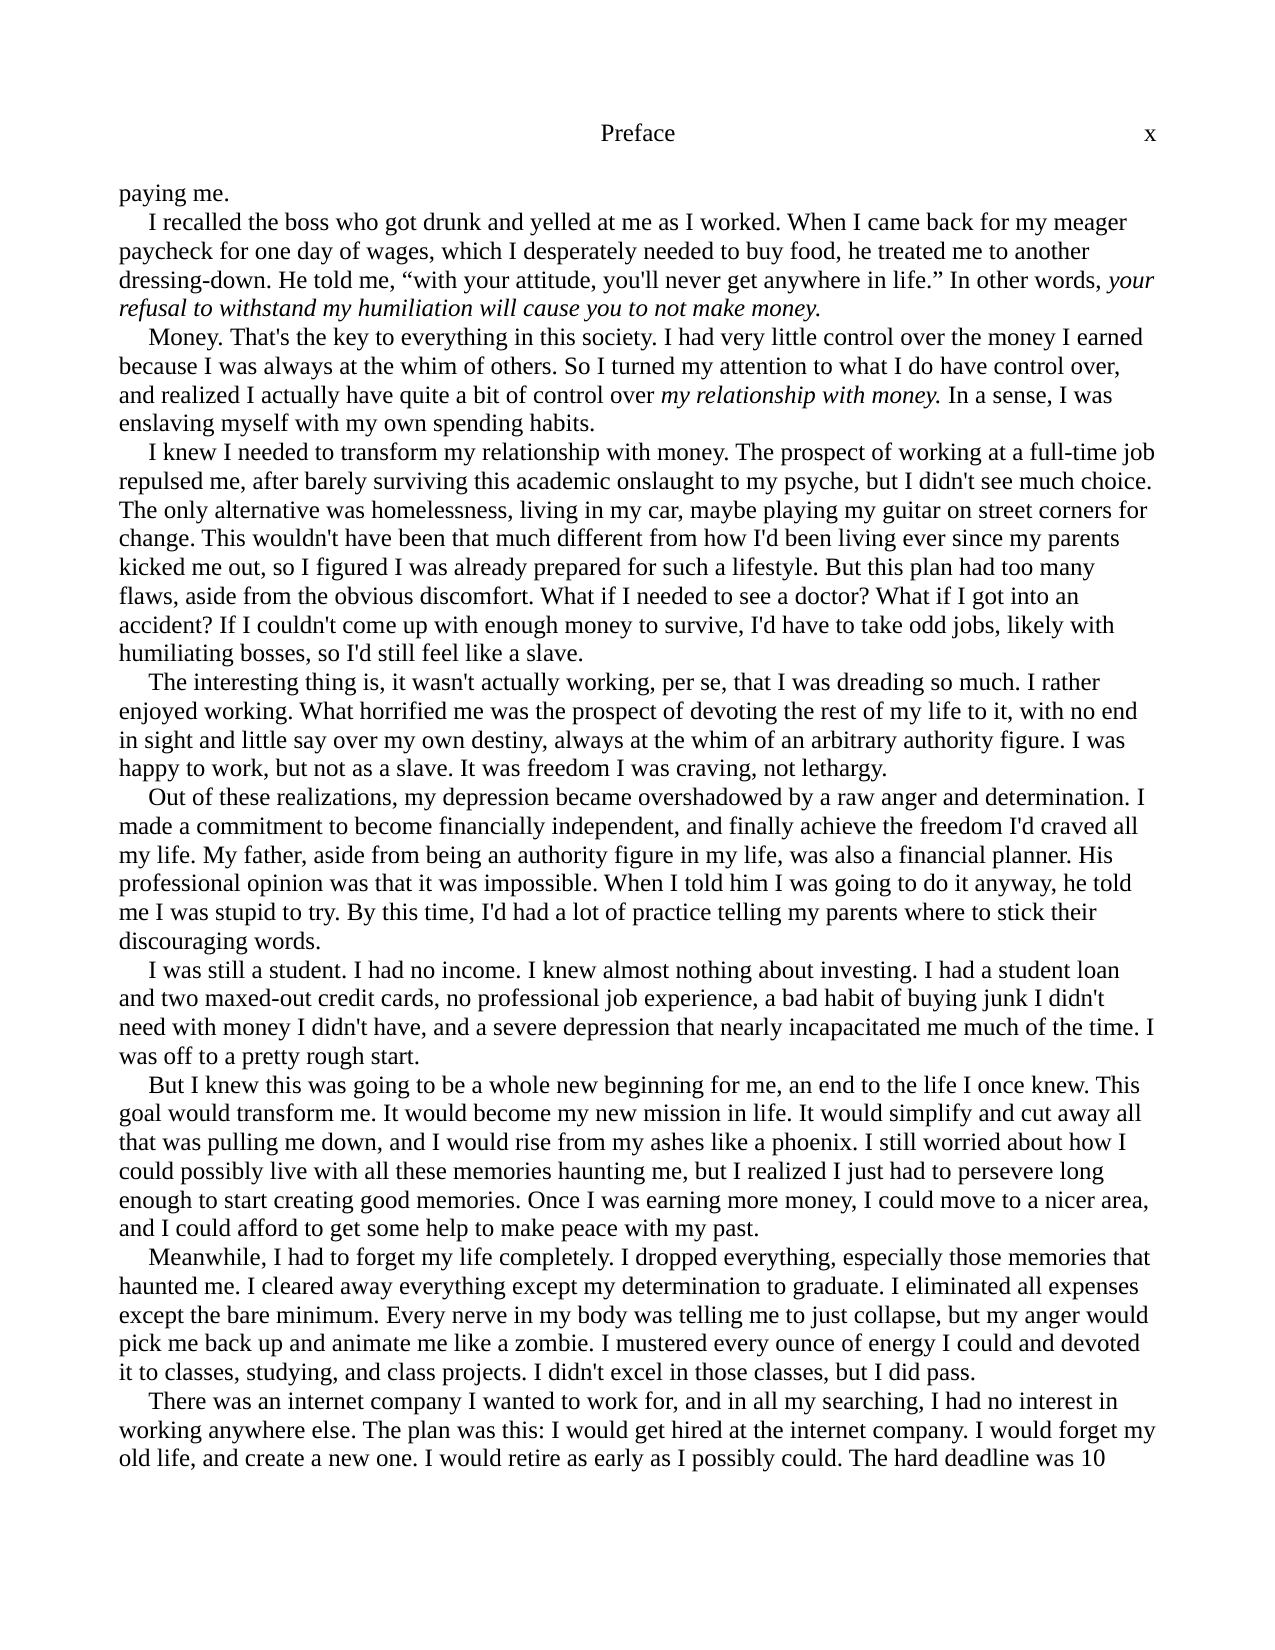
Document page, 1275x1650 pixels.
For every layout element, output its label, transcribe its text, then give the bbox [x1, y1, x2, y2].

text paying me. [118, 178, 1156, 207]
text I recalled the boss who got drunk and yelled at me as I worked. When I came back for my meager paycheck for one day of wages, which I desperately needed to buy food, he treated me to another dressing-down. He told me, “with your attitude, you'll never get anywhere in life.” In other words, your refusal to withstand my humiliation will cause you to not make money. [118, 207, 1156, 322]
text I was still a student. I had no income. I knew almost nothing about investing. I had a student loan and two maxed-out credit cards, no professional job experience, a bad habit of buying junk I didn't need with money I didn't have, and a severe depression that nearly incapacitated me much of the time. I was off to a pretty rough start. [118, 955, 1156, 1070]
text The interesting thing is, it wasn't actually working, per se, that I was dreading so much. I rather enjoyed working. What horrified me was the prospect of devoting the rest of my life to it, with no end in sight and little say over my own destiny, always at the whim of an arbitrary authority figure. I was happy to work, but not as a slave. It was freedom I was craving, not lethargy. [118, 667, 1156, 782]
text I knew I needed to transform my relationship with money. The prospect of working at a full-time job repulsed me, after barely surviving this academic onslaught to my psyche, but I didn't see much choice. The only alternative was homelessness, living in my car, maybe playing my guitar on street corners for change. This wouldn't have been that much different from how I'd been living ever since my parents kicked me out, so I figured I was already prepared for such a lifestyle. But this plan had too many flaws, aside from the obvious discomfort. What if I needed to see a doctor? What if I got into an accident? If I couldn't come up with enough money to survive, I'd have to take odd jobs, likely with humiliating bosses, so I'd still feel like a slave. [118, 437, 1156, 667]
text Meanwhile, I had to forget my life completely. I dropped everything, especially those memories that haunted me. I cleared away everything except my determination to graduate. I eliminated all expenses except the bare minimum. Every nerve in my body was telling me to just collapse, but my anger would pick me back up and animate me like a zombie. I mustered every ounce of energy I could and devoted it to classes, studying, and class projects. I didn't excel in those classes, but I did pass. [118, 1242, 1156, 1386]
text Out of these realizations, my depression became overshadowed by a raw anger and determination. I made a commitment to become financially independent, and finally achieve the freedom I'd craved all my life. My father, aside from being an authority figure in my life, was also a financial planner. His professional opinion was that it was impossible. When I told him I was going to do it anyway, he told me I was stupid to try. By this time, I'd had a lot of practice telling my parents where to stick their discouraging words. [118, 782, 1156, 955]
text But I knew this was going to be a whole new beginning for me, an end to the life I once knew. This goal would transform me. It would become my new mission in life. It would simplify and cut away all that was pulling me down, and I would rise from my ashes like a phoenix. I still worried about how I could possibly live with all these memories haunting me, but I realized I just had to persevere long enough to start creating good memories. Once I was earning more money, I could move to a nicer area, and I could afford to get some help to make peace with my past. [118, 1070, 1156, 1242]
text There was an internet company I wanted to work for, and in all my searching, I had no interest in working anywhere else. The plan was this: I would get hired at the internet company. I would forget my old life, and create a new one. I would retire as early as I possibly could. The hard deadline was 10 [118, 1386, 1156, 1472]
text Money. That's the key to everything in this society. I had very little control over the money I earned because I was always at the whim of others. So I turned my attention to what I do have control over, and realized I actually have quite a bit of control over my relationship with money. In a sense, I was enslaving myself with my own spending habits. [118, 322, 1156, 437]
